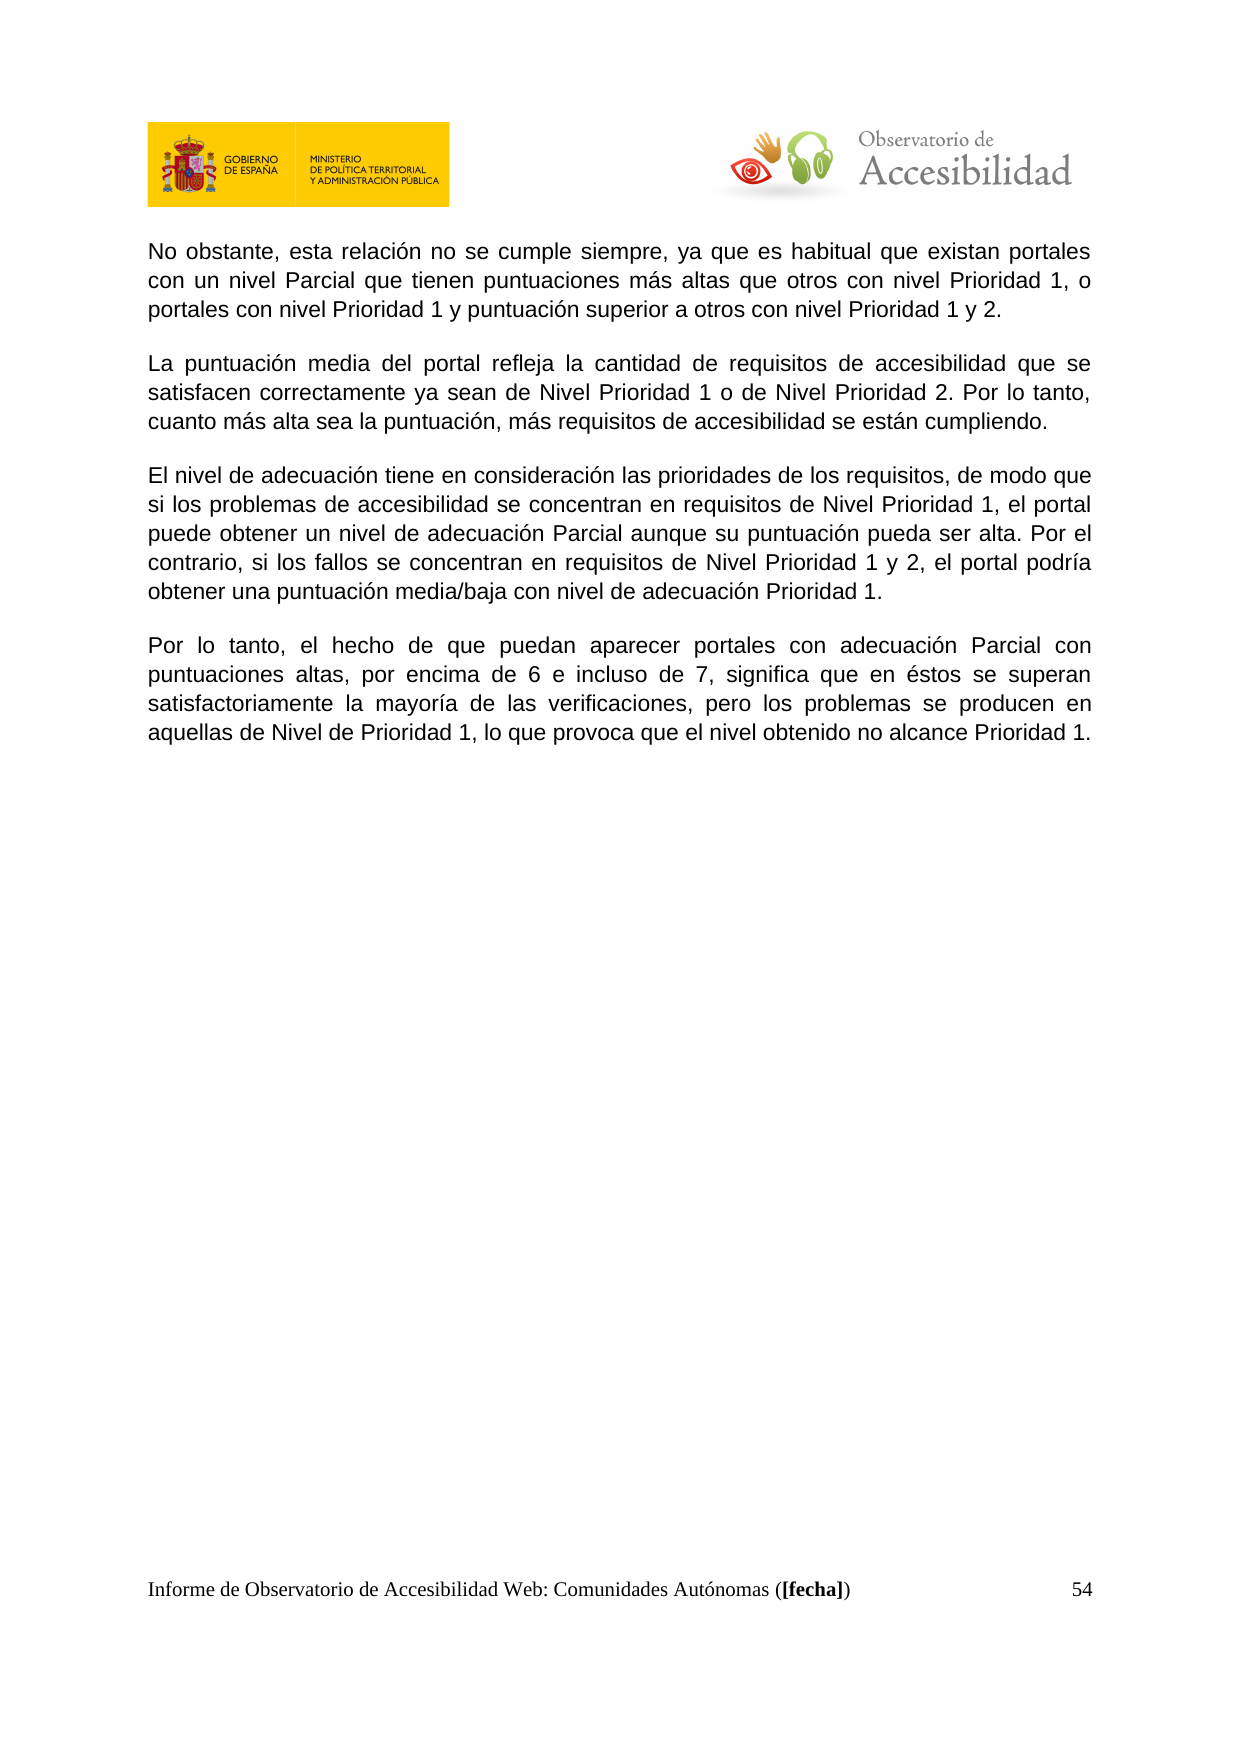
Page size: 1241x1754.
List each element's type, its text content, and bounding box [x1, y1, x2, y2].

text El nivel de adecuación tiene en consideración las prioridades de los requisitos, de modo que si los problemas de accesibilidad se concentran en requisitos de Nivel Prioridad 1, el portal puede obtener un nivel de adecuación Parcial aunque su puntuación pueda ser alta. Por el contrario, si los fallos se concentran en requisitos de Nivel Prioridad 1 y 2, el portal podría obtener una puntuación media/baja con nivel de adecuación Prioridad 1. [148, 462, 1092, 604]
picture [147, 122, 450, 207]
text Por lo tanto, el hecho de que puedan aparecer portales con adecuación Parcial con puntuaciones altas, por encima de 6 e incluso de 7, significa que en éstos se superan satisfactoriamente la mayoría de las verificaciones, pero los problemas se producen en aquellas de Nivel de Prioridad 1, lo que provoca que el nivel obtenido no alcance Prioridad 1. [148, 632, 1092, 745]
text No obstante, esta relación no se cumple siempre, ya que es habitual que existan portales con un nivel Parcial que tienen puntuaciones más altas que otros con nivel Prioridad 1, o portales con nivel Prioridad 1 y puntuación superior a otros con nivel Prioridad 1 y 2. [148, 238, 1092, 322]
text La puntuación media del portal refleja la cantidad de requisitos de accesibilidad que se satisfacen correctamente ya sean de Nivel Prioridad 1 o de Nivel Prioridad 2. Por lo tanto, cuanto más alta sea la puntuación, más requisitos de accesibilidad se están cumpliendo. [148, 350, 1092, 434]
picture [710, 122, 1086, 205]
